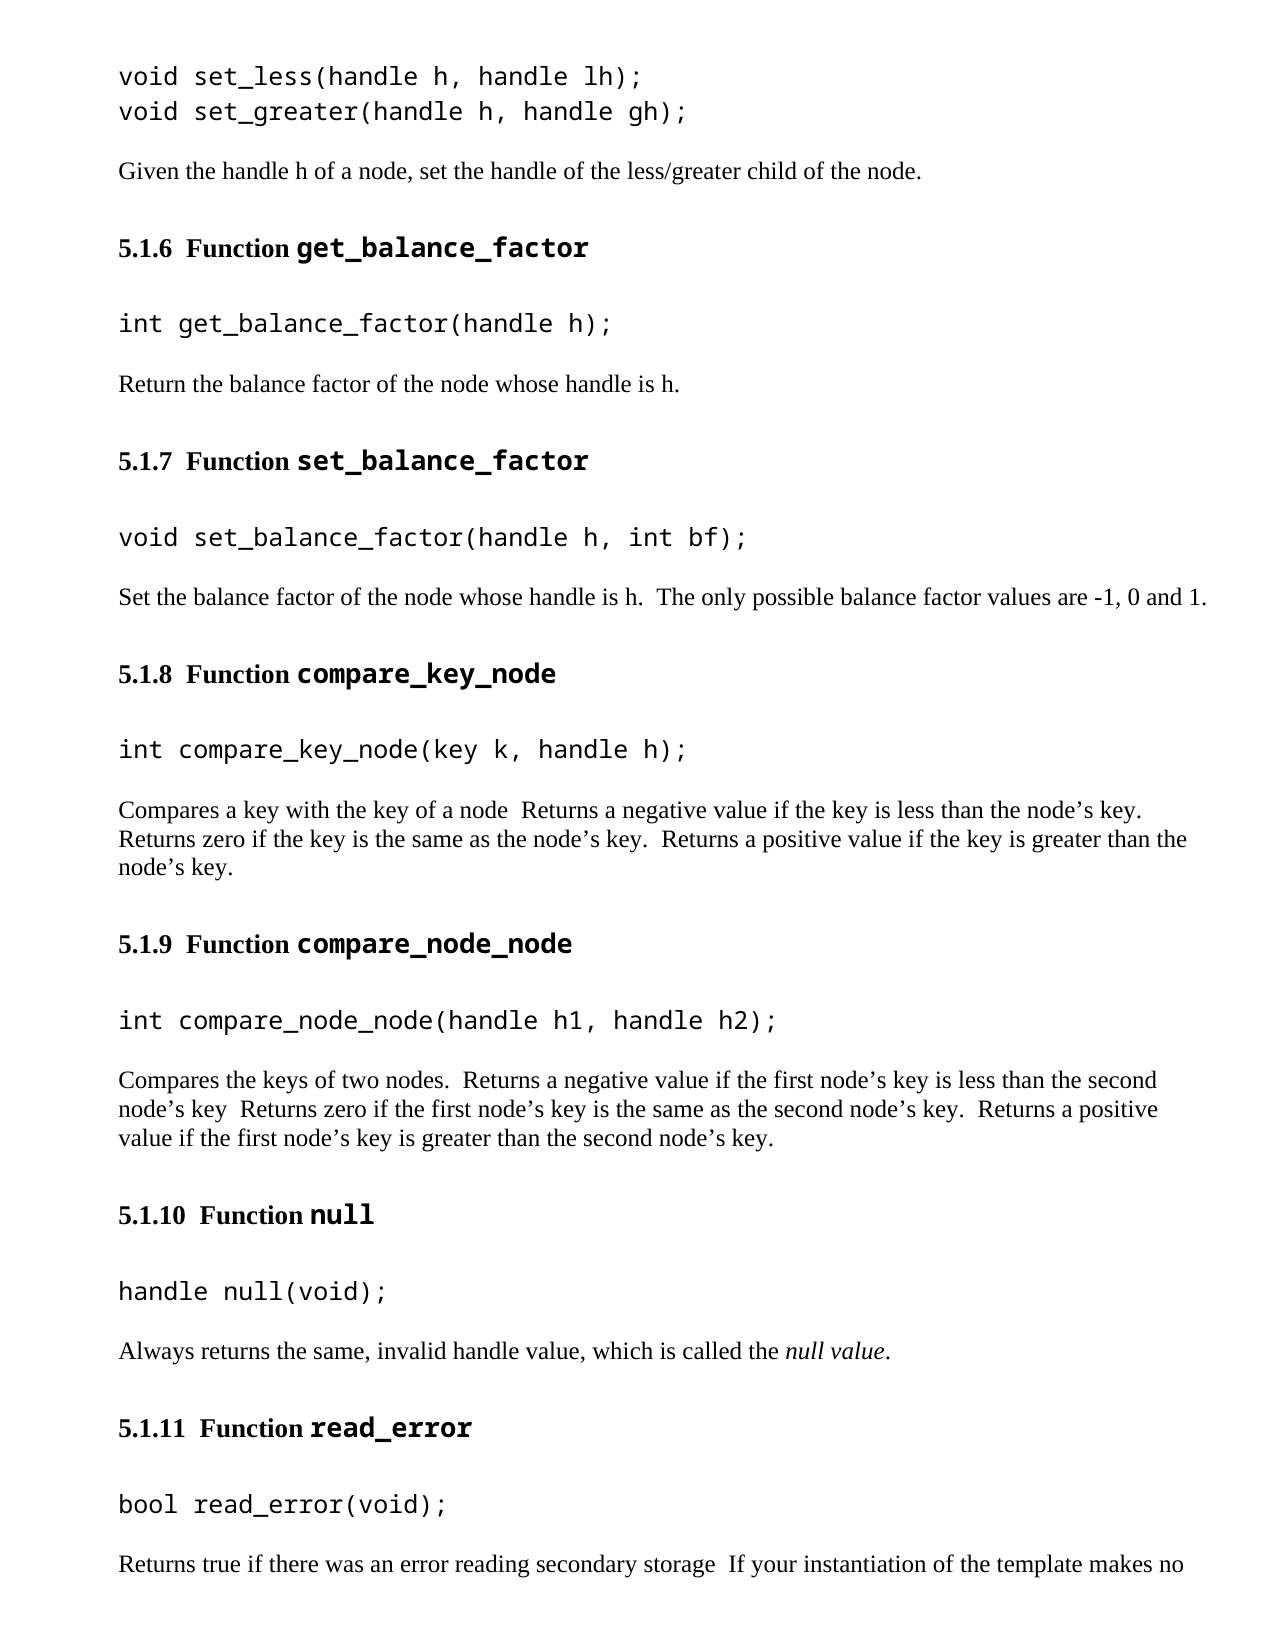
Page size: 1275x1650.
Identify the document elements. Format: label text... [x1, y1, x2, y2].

subtitle 5.1.10 Function null [118, 1195, 1216, 1232]
subtitle 5.1.9 Function compare_node_node [118, 924, 1216, 961]
subtitle 5.1.7 Function set_balance_factor [118, 441, 1216, 478]
text Compares a key with the key of a node Returns a negative value if the key is less than the node’s key. Returns zero if the key is the same as the node’s key. Returns a positive value if the key is greater than the node’s key. [118, 795, 1216, 881]
text Return the balance factor of the node whose handle is h. [118, 369, 1216, 398]
text Set the balance factor of the node whose handle is h. The only possible balance factor values are -1, 0 and 1. [118, 582, 1216, 611]
text Given the handle h of a node, set the handle of the less/greater child of the node. [118, 156, 1216, 185]
text int compare_key_node(key k, handle h); [118, 732, 1216, 766]
text int compare_node_node(handle h1, handle h2); [118, 1003, 1216, 1037]
subtitle 5.1.8 Function compare_key_node [118, 654, 1216, 691]
text int get_balance_factor(handle h); [118, 306, 1216, 340]
text Compares the keys of two nodes. Returns a negative value if the first node’s key is less than the second node’s key Returns zero if the first node’s key is the same as the second node’s key. Returns a positive value if the first node’s key is greater than the second node’s key. [118, 1066, 1216, 1152]
text void set_greater(handle h, handle gh); [118, 93, 1216, 127]
text void set_less(handle h, handle lh); [118, 59, 1216, 93]
subtitle 5.1.11 Function read_error [118, 1408, 1216, 1445]
text void set_balance_factor(handle h, int bf); [118, 519, 1216, 553]
text bool read_error(void); [118, 1486, 1216, 1520]
subtitle 5.1.6 Function get_balance_factor [118, 228, 1216, 265]
text Always returns the same, invalid handle value, which is called the null value. [118, 1336, 1216, 1365]
text handle null(void); [118, 1273, 1216, 1307]
text Returns true if there was an error reading secondary storage If your instantiation of the template makes no [118, 1549, 1216, 1578]
